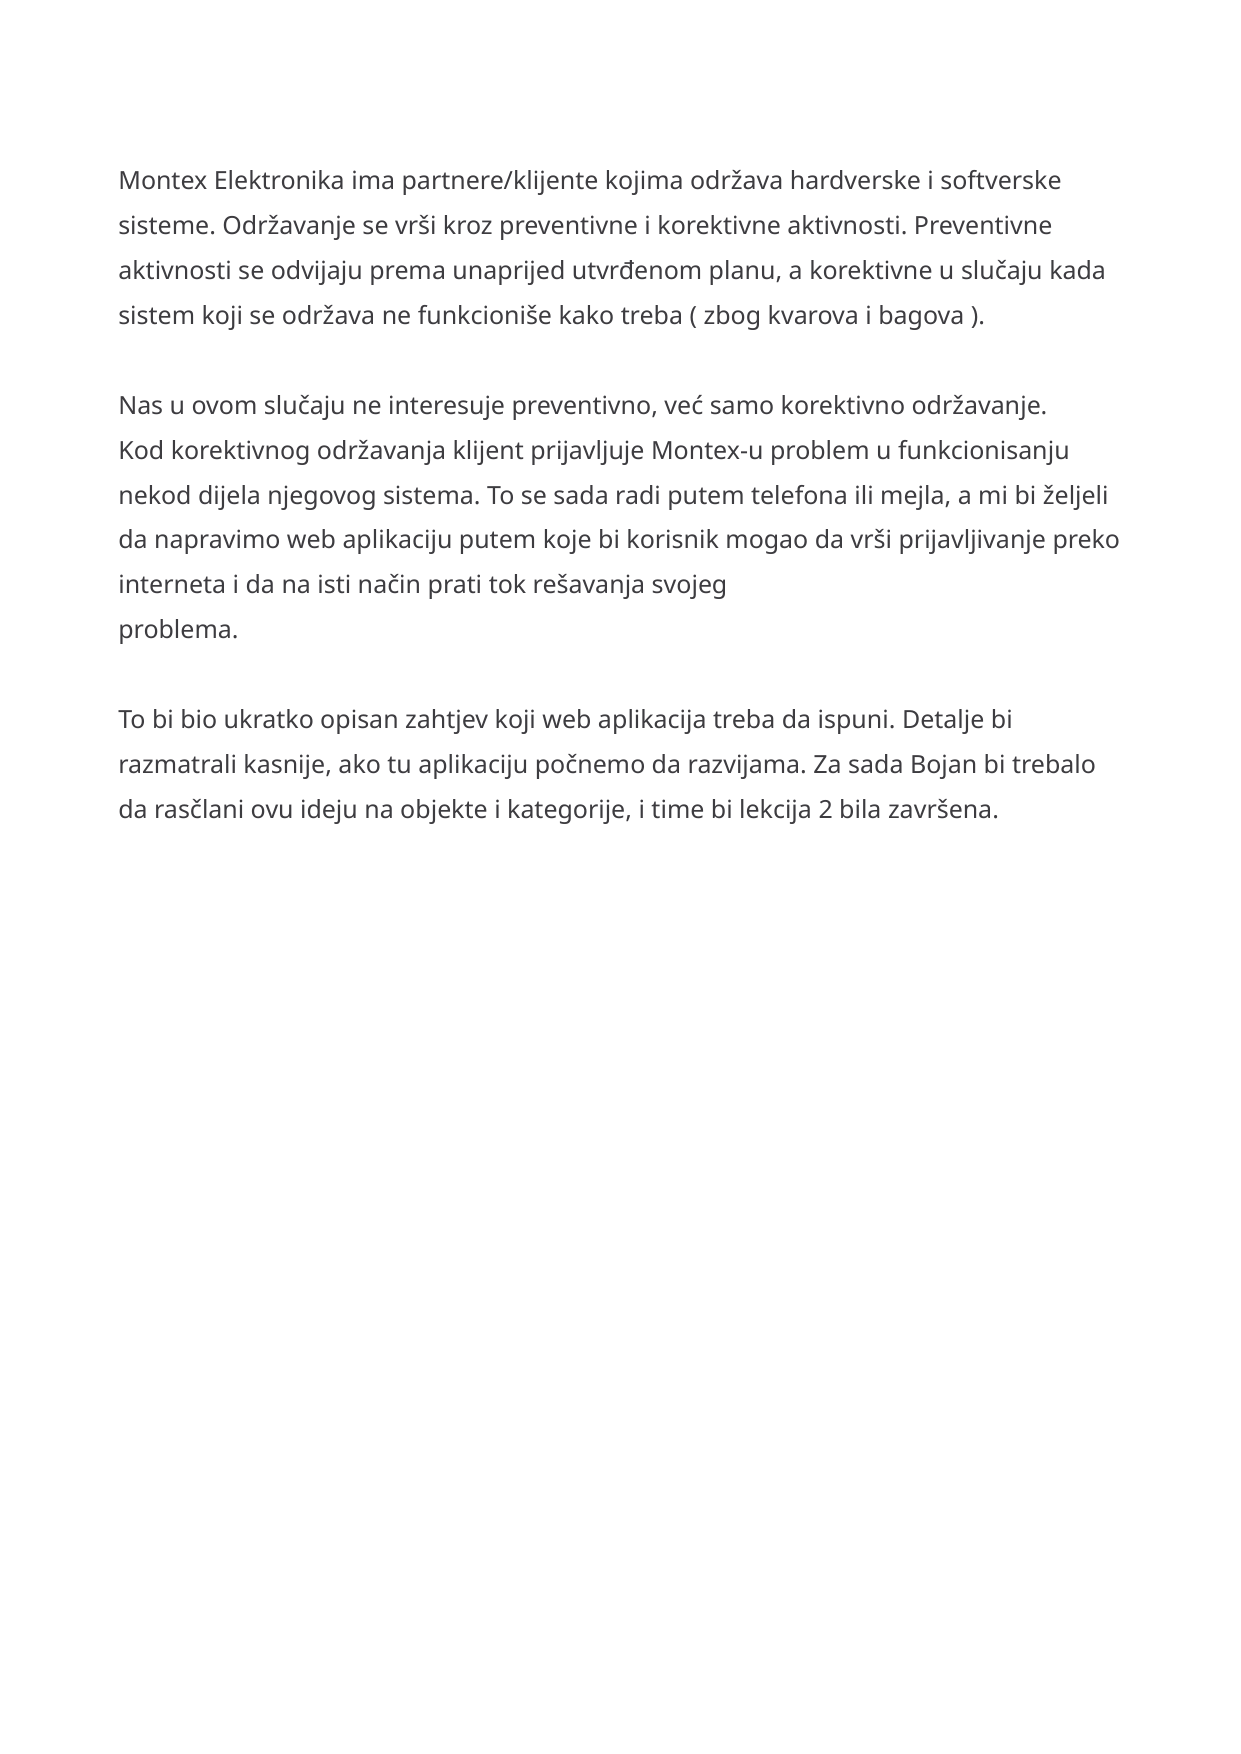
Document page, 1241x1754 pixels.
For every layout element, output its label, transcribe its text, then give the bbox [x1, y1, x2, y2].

text To bi bio ukratko opisan zahtjev koji web aplikacija treba da ispuni. Detalje bi razmatrali kasnije, ako tu aplikaciju počnemo da razvijama. Za sada Bojan bi trebalo da rasčlani ovu ideju na objekte i kategorije, i time bi lekcija 2 bila završena. [118, 702, 1122, 826]
text Kod korektivnog održavanja klijent prijavljuje Montex-u problem u funkcionisanju nekod dijela njegovog sistema. To se sada radi putem telefona ili mejla, a mi bi željeli da napravimo web aplikaciju putem koje bi korisnik mogao da vrši prijavljivanje preko interneta i da na isti način prati tok rešavanja svojeg [118, 432, 1122, 601]
text Montex Elektronika ima partnere/klijente kojima održava hardverske i softverske sisteme. Održavanje se vrši kroz preventivne i korektivne aktivnosti. Preventivne aktivnosti se odvijaju prema unaprijed utvrđenom planu, a korektivne u slučaju kada sistem koji se održava ne funkcioniše kako treba ( zbog kvarova i bagova ). [118, 163, 1122, 332]
text problema. [118, 612, 1122, 646]
text Nas u ovom slučaju ne interesuje preventivno, već samo korektivno održavanje. [118, 387, 1122, 422]
text Add Comment [127, 836, 1122, 868]
